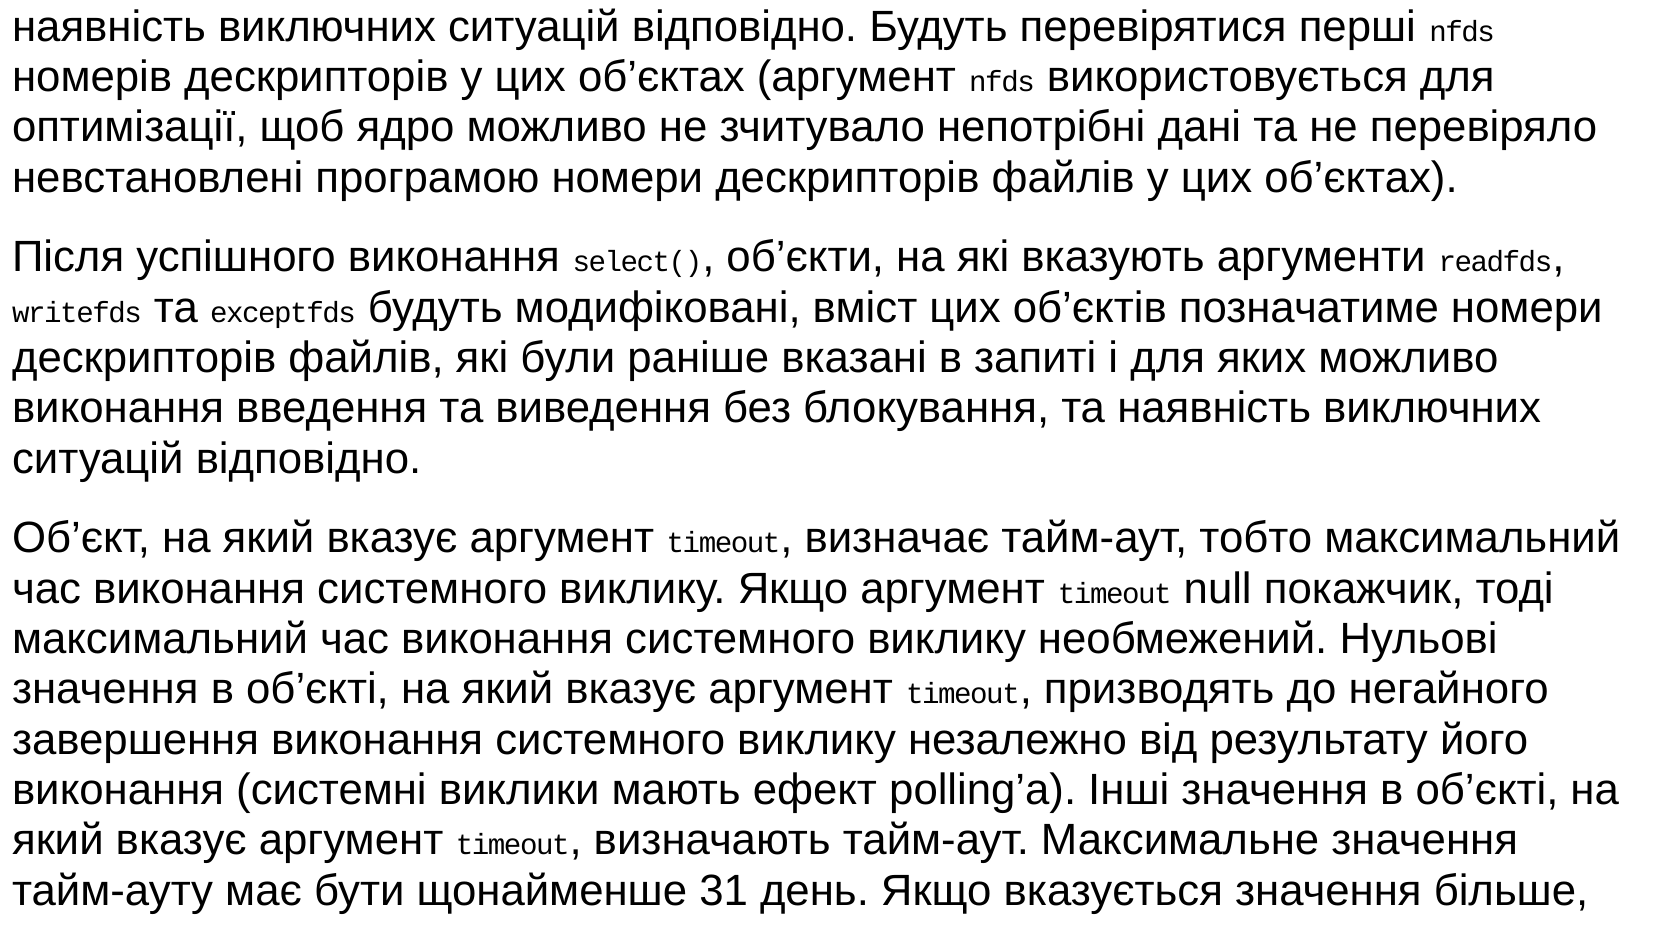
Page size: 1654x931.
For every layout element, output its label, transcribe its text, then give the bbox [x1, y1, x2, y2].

text Об’єкт, на який вказує аргумент timeout, визначає тайм-аут, тобто максимальний час виконання системного виклику. Якщо аргумент timeout null покажчик, тоді максимальний час виконання системного виклику необмежений. Нульові значення в об’єкті, на який вказує аргумент timeout, призводять до негайного завершення виконання системного виклику незалежно від результату його виконання (системні виклики мають ефект polling’а). Інші значення в об’єкті, на який вказує аргумент timeout, визначають тайм-аут. Максимальне значення тайм-ауту має бути щонайменше 31 день. Якщо вказується значення більше, [12, 512, 1642, 914]
text Після успішного виконання select(), об’єкти, на які вказують аргументи readfds, writefds та exceptfds будуть модифіковані, вміст цих об’єктів позначатиме номери дескрипторів файлів, які були раніше вказані в запиті і для яких можливо виконання введення та виведення без блокування, та наявність виключних ситуацій відповідно. [12, 231, 1642, 482]
text наявність виключних ситуацій відповідно. Будуть перевірятися перші nfds номерів дескрипторів у цих об’єктах (аргумент nfds використовується для оптимізації, щоб ядро можливо не зчитувало непотрібні дані та не перевіряло невстановлені програмою номери дескрипторів файлів у цих об’єктах). [12, 0, 1642, 201]
